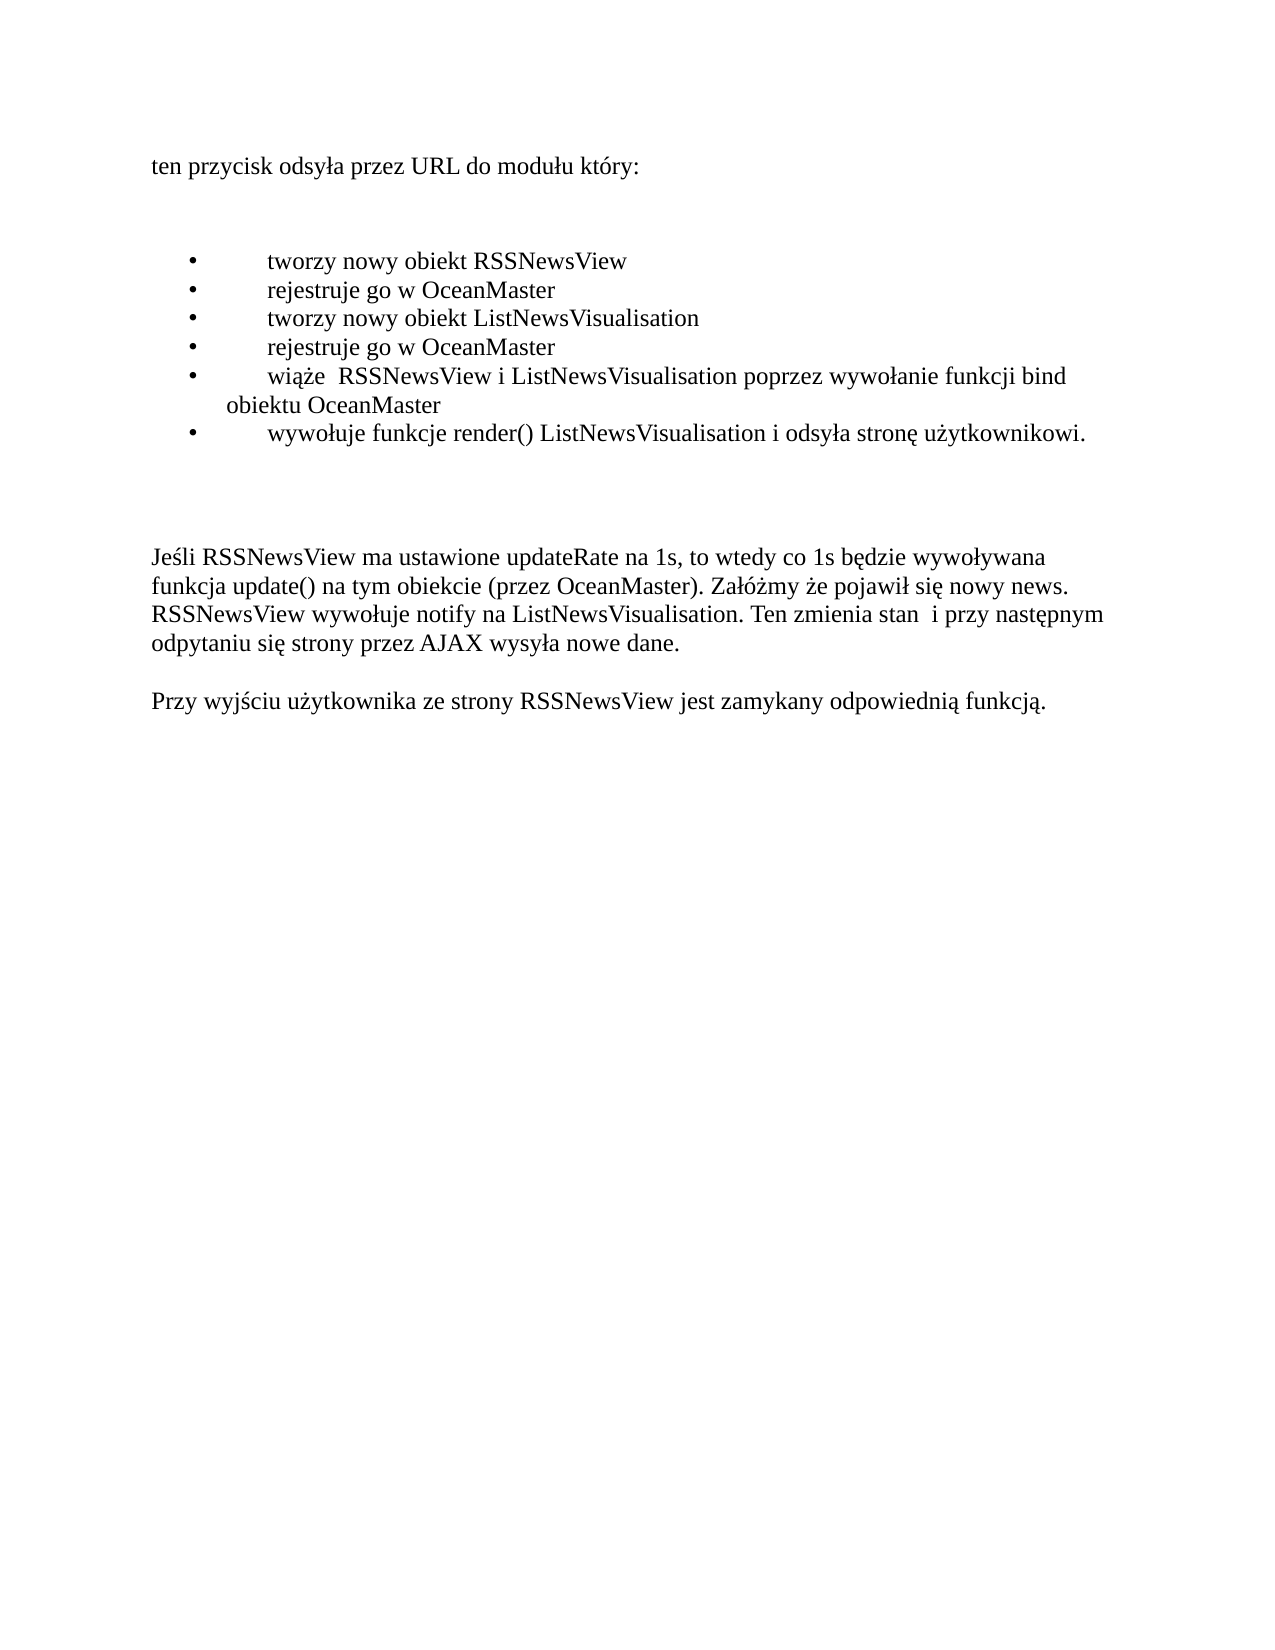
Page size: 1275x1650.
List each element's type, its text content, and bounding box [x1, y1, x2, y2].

text Jeśli RSSNewsView ma ustawione updateRate na 1s, to wtedy co 1s będzie wywoływana funkcja update() na tym obiekcie (przez OceanMaster). Załóżmy że pojawił się nowy news. RSSNewsView wywołuje notify na ListNewsVisualisation. Ten zmienia stan i przy następnym odpytaniu się strony przez AJAX wysyła nowe dane. [119, 542, 1157, 657]
list rejestruje go w OceanMaster [157, 275, 1157, 303]
list wywołuje funkcje render() ListNewsVisualisation i odsyła stronę użytkownikowi. [157, 418, 1157, 480]
list tworzy nowy obiekt ListNewsVisualisation [157, 303, 1157, 332]
list tworzy nowy obiekt RSSNewsView [157, 213, 1157, 275]
list rejestruje go w OceanMaster [157, 332, 1157, 361]
text ten przycisk odsyła przez URL do modułu który: [119, 118, 1157, 213]
list wiąże RSSNewsView i ListNewsVisualisation poprzez wywołanie funkcji bind obiektu OceanMaster [157, 361, 1157, 418]
text Przy wyjściu użytkownika ze strony RSSNewsView jest zamykany odpowiednią funkcją. [119, 686, 1157, 747]
